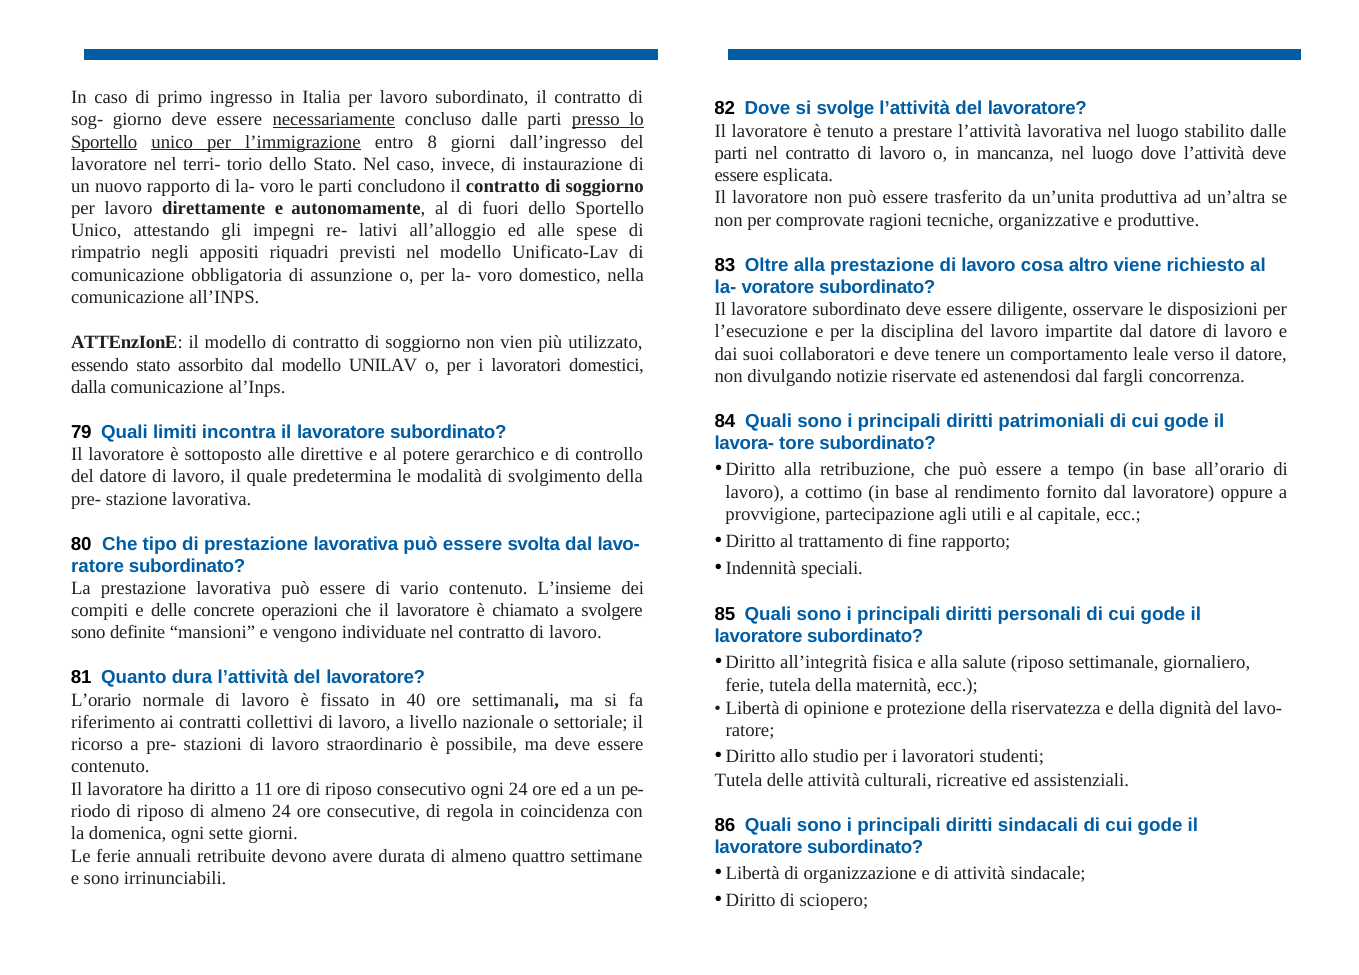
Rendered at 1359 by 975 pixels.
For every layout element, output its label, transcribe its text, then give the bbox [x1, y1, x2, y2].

text Il lavoratore è tenuto a prestare l’attività lavorativa nel luogo stabilito dalle parti nel contratto di lavoro o, in mancanza, nel luogo dove l’attività deve essere esplicata. [714, 120, 1288, 186]
subtitle Oltre alla prestazione di lavoro cosa altro viene richiesto al la- voratore subordinato? [714, 253, 1288, 297]
text Tutela delle attività culturali, ricreative ed assistenziali. [714, 768, 1339, 790]
subtitle Quali sono i principali diritti patrimoniali di cui gode il lavora- tore subordinato? [714, 409, 1287, 453]
list Diritto all’integrità fisica e alla salute (riposo settimanale, giornaliero, ferie, tutela della maternità, ecc.); [714, 647, 1288, 696]
text In caso di primo ingresso in Italia per lavoro subordinato, il contratto di sog- giorno deve essere necessariamente concluso dalle parti presso lo Sportello unico per l’immigrazione entro 8 giorni dall’ingresso del lavoratore nel terri- torio dello Stato. Nel caso, invece, di instaurazione di un nuovo rapporto di la- voro le parti concludono il contratto di soggiorno per lavoro direttamente e autonomamente, al di fuori dello Sportello Unico, attestando gli impegni re- lativi all’alloggio ed alle spese di rimpatrio negli appositi riquadri previsti nel modello Unificato-Lav di comunicazione obbligatoria di assunzione o, per la- voro domestico, nella comunicazione all’INPS. [71, 86, 644, 307]
list Diritto alla retribuzione, che può essere a tempo (in base all’orario di lavoro), a cottimo (in base al rendimento fornito dal lavoratore) oppure a provvigione, partecipazione agli utili e al capitale, ecc.; [714, 454, 1288, 525]
list Libertà di opinione e protezione della riservatezza e della dignità del lavo- ratore; [714, 697, 1288, 740]
list Diritto al trattamento di fine rapporto; [714, 526, 1339, 552]
text L’orario normale di lavoro è fissato in 40 ore settimanali, ma si fa riferimento ai contratti collettivi di lavoro, a livello nazionale o settoriale; il ricorso a pre- stazioni di lavoro straordinario è possibile, ma deve essere contenuto. [71, 689, 644, 777]
text Il lavoratore non può essere trasferito da un’unita produttiva ad un’altra se non per comprovate ragioni tecniche, organizzative e produttive. [714, 186, 1288, 230]
text ATTEnzIonE: il modello di contratto di soggiorno non vien più utilizzato, essendo stato assorbito dal modello UNILAV o, per i lavoratori domestici, dalla comunicazione al’Inps. [71, 331, 644, 397]
subtitle Dove si svolge l’attività del lavoratore? [714, 97, 1339, 119]
subtitle Quali sono i principali diritti personali di cui gode il lavoratore subordinato? [714, 603, 1288, 646]
subtitle Quanto dura l’attività del lavoratore? [71, 666, 648, 688]
text Il lavoratore ha diritto a 11 ore di riposo consecutivo ogni 24 ore ed a un pe- riodo di riposo di almeno 24 ore consecutive, di regola in coincidenza con la domenica, ogni sette giorni. [71, 778, 644, 844]
text La prestazione lavorativa può essere di vario contenuto. L’insieme dei compiti e delle concrete operazioni che il lavoratore è chiamato a svolgere sono definite “mansioni” e vengono individuate nel contratto di lavoro. [71, 577, 644, 643]
subtitle Quali sono i principali diritti sindacali di cui gode il lavoratore subordinato? [714, 813, 1288, 857]
subtitle Quali limiti incontra il lavoratore subordinato? [71, 421, 648, 442]
list Diritto allo studio per i lavoratori studenti; [714, 741, 1339, 767]
text Il lavoratore è sottoposto alle direttive e al potere gerarchico e di controllo del datore di lavoro, il quale predetermina le modalità di svolgimento della pre- stazione lavorativa. [71, 443, 644, 509]
text Il lavoratore subordinato deve essere diligente, osservare le disposizioni per l’esecuzione e per la disciplina del lavoro impartite dal datore di lavoro e dai suoi collaboratori e deve tenere un comportamento leale verso il datore, non divulgando notizie riservate ed astenendosi dal fargli concorrenza. [714, 298, 1288, 386]
subtitle Che tipo di prestazione lavorativa può essere svolta dal lavo- ratore subordinato? [71, 532, 644, 576]
list Libertà di organizzazione e di attività sindacale; [714, 858, 1339, 884]
list Diritto di sciopero; [714, 885, 1339, 912]
text Le ferie annuali retribuite devono avere durata di almeno quattro settimane e sono irrinunciabili. [71, 844, 644, 888]
list Indennità speciali. [714, 553, 1339, 579]
